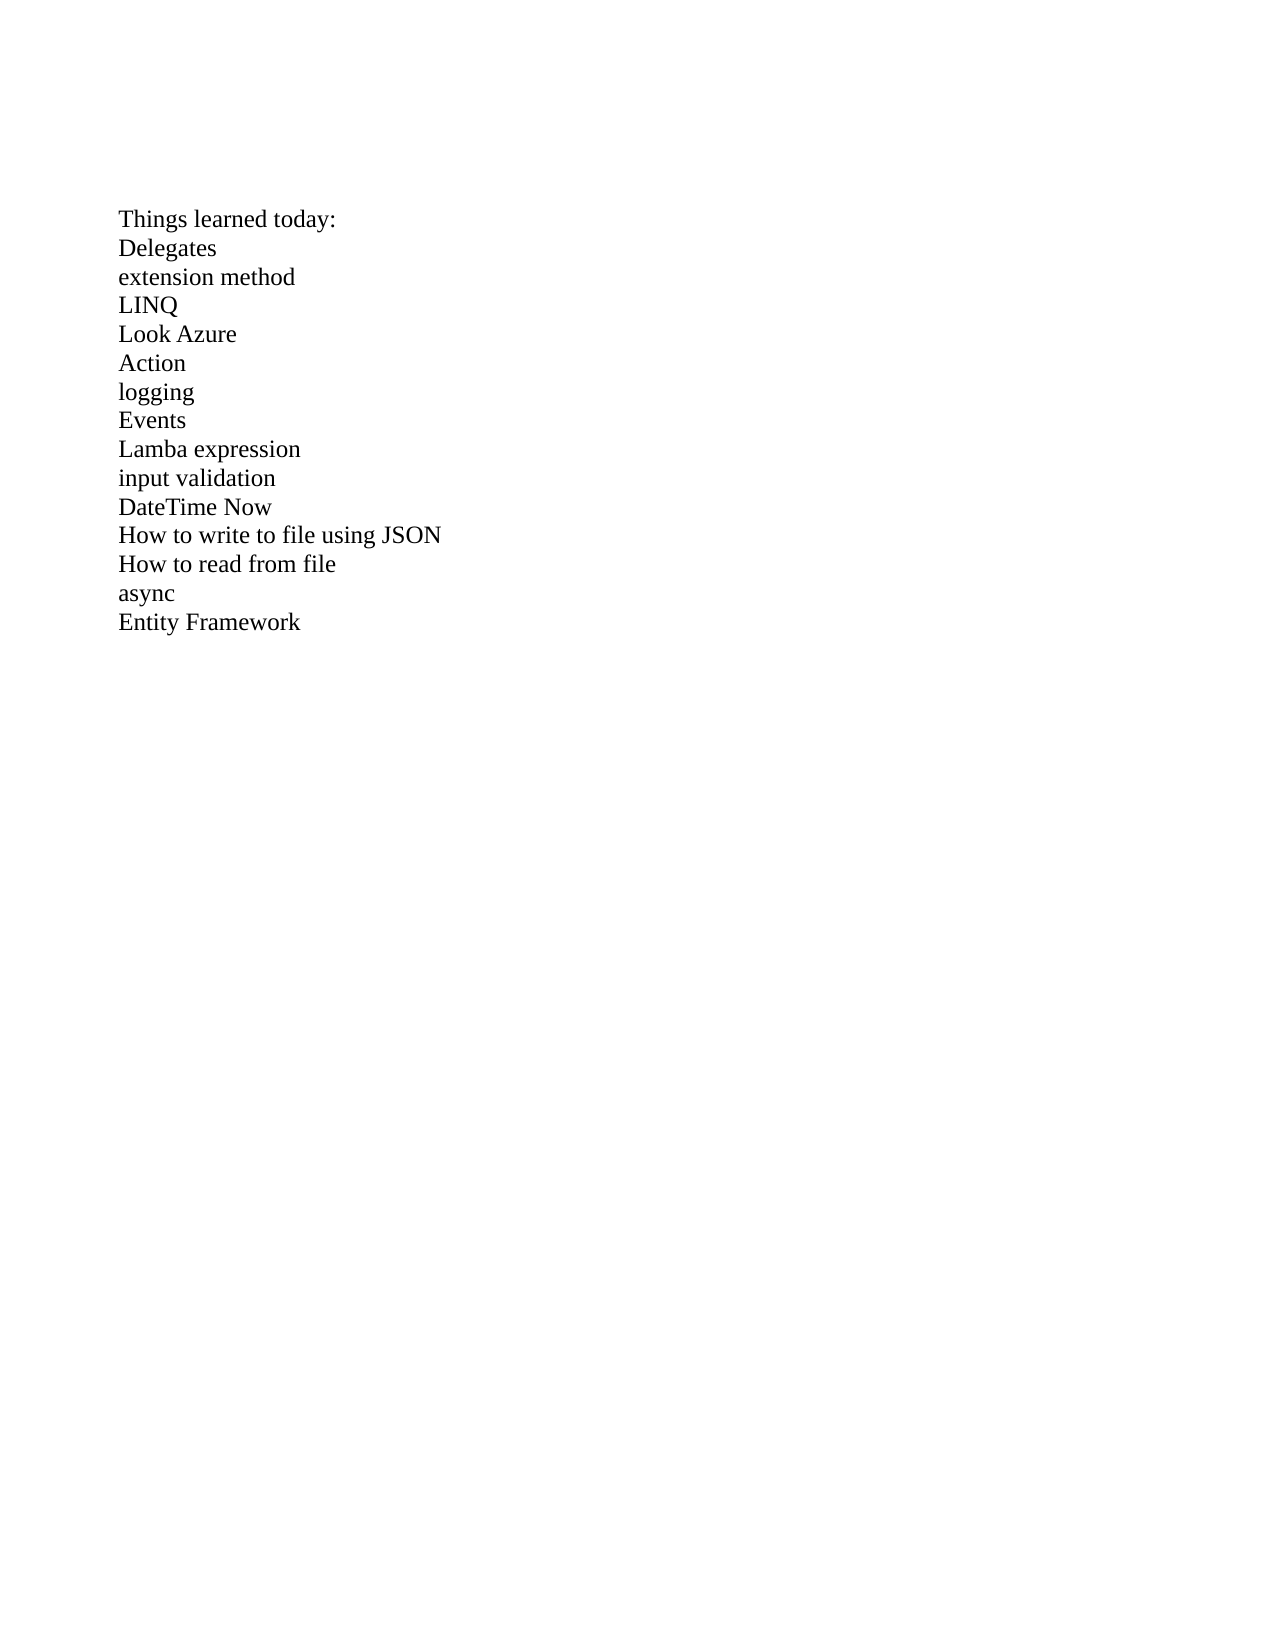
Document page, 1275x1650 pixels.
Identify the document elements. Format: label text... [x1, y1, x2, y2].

text Lamba expression [118, 434, 1157, 463]
text DateTime Now [118, 492, 1157, 521]
text How to write to file using JSON [118, 521, 1157, 549]
text Look Azure [118, 319, 1157, 348]
text Things learned today: [118, 204, 1157, 233]
text input validation [118, 463, 1157, 492]
text Action [118, 348, 1157, 377]
text Entity Framework [118, 607, 1157, 636]
text Events [118, 406, 1157, 434]
text Delegates [118, 233, 1157, 262]
text How to read from file [118, 549, 1157, 578]
text logging [118, 377, 1157, 406]
text extension method [118, 262, 1157, 291]
text async [118, 578, 1157, 607]
text LINQ [118, 291, 1157, 319]
